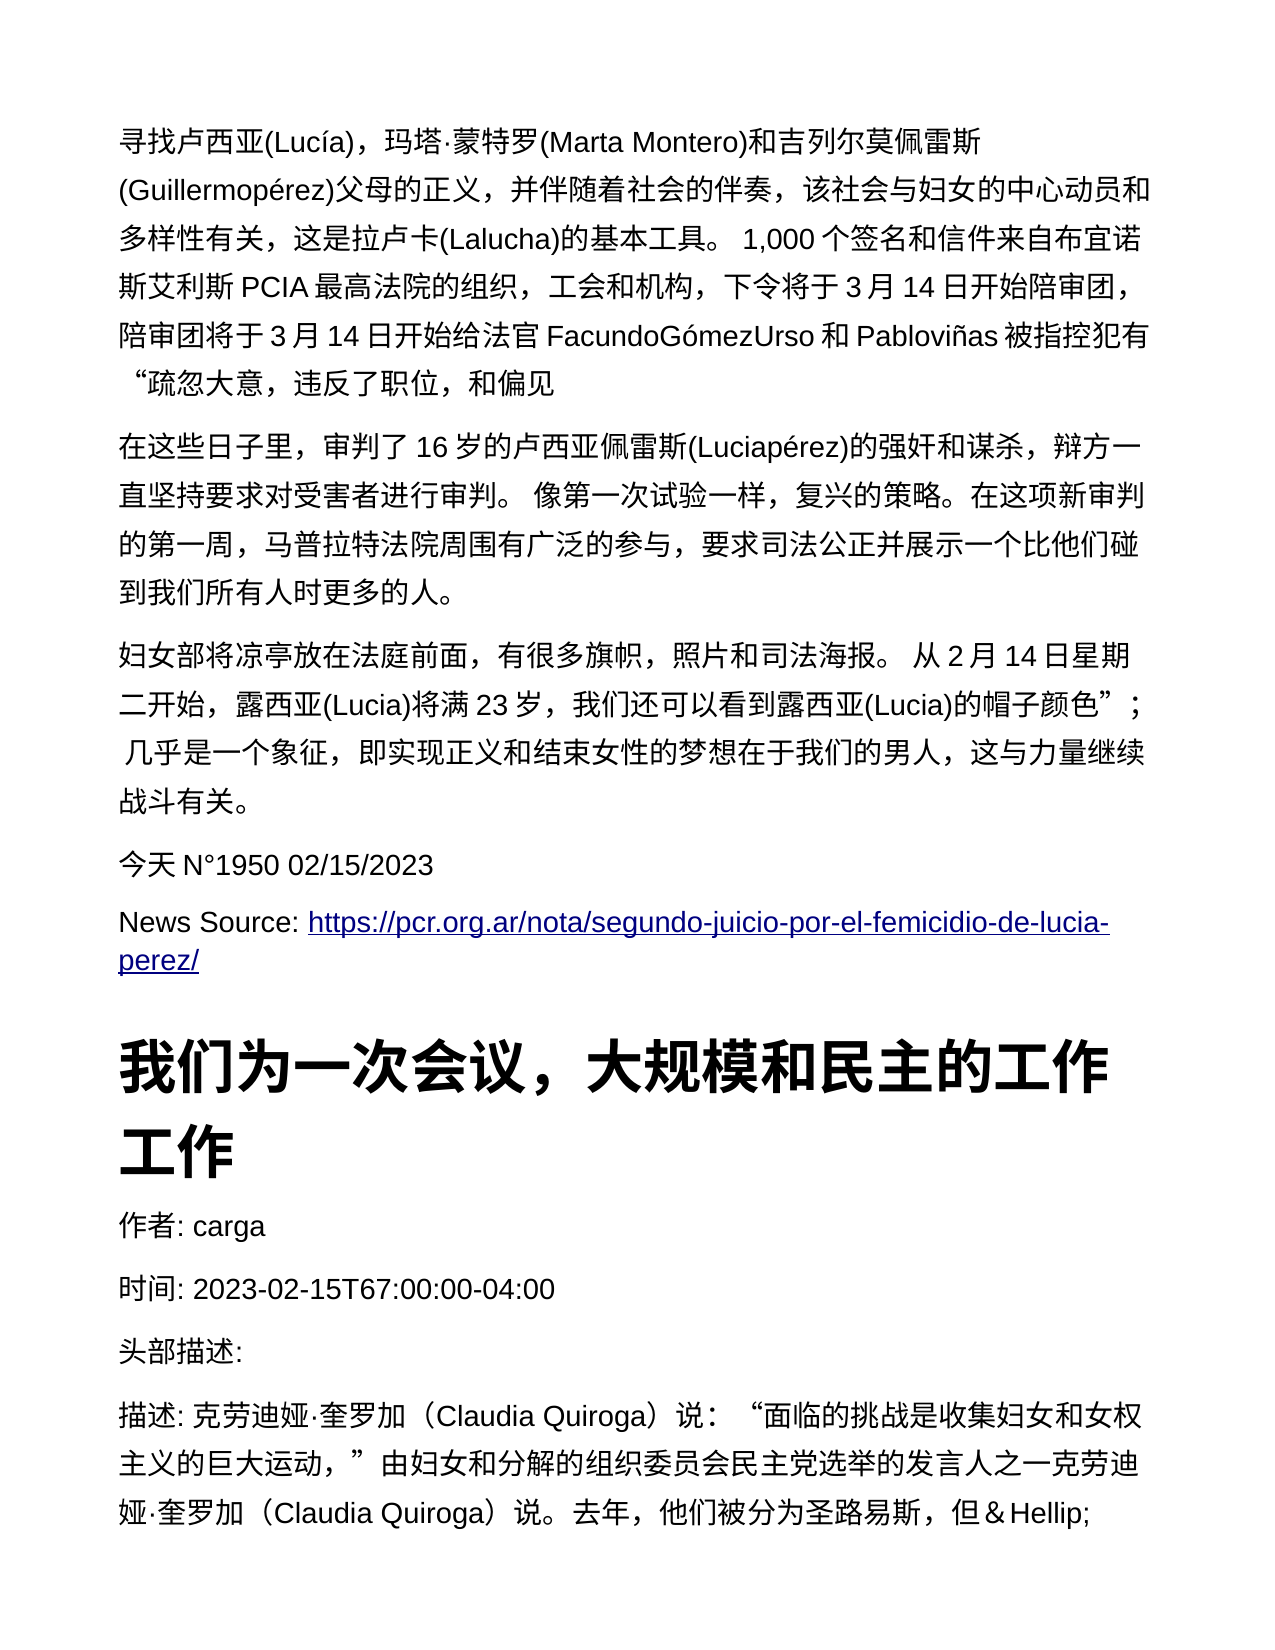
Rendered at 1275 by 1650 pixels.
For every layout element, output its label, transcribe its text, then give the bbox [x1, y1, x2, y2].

text News Source: https://pcr.org.ar/nota/segundo-juicio-por-el-femicidio-de-lucia-perez/ [118, 904, 1157, 977]
text 妇女部将凉亭放在法庭前面，有很多旗帜，照片和司法海报。 从2月14日星期二开始，露西亚(Lucia)将满23岁，我们还可以看到露西亚(Lucia)的帽子颜色”； 几乎是一个象征，即实现正义和结束女性的梦想在于我们的男人，这与力量继续战斗有关。 [118, 633, 1157, 821]
text 作者: carga [118, 1203, 1157, 1245]
text 今天N°1950 02/15/2023 [118, 841, 1157, 884]
text 时间: 2023-02-15T67:00:00-04:00 [118, 1266, 1157, 1308]
text 描述: 克劳迪娅·奎罗加（Claudia Quiroga）说：“面临的挑战是收集妇女和女权主义的巨大运动，”由妇女和分解的组织委员会民主党选举的发言人之一克劳迪娅·奎罗加（Claudia Quiroga）说。去年，他们被分为圣路易斯，但＆Hellip; [118, 1392, 1157, 1531]
subtitle 我们为一次会议，大规模和民主的工作工作 [118, 1021, 1157, 1190]
text 在这些日子里，审判了16岁的卢西亚佩雷斯(Luciapérez)的强奸和谋杀，辩方一直坚持要求对受害者进行审判。 像第一次试验一样，复兴的策略。在这项新审判的第一周，马普拉特法院周围有广泛的参与，要求司法公正并展示一个比他们碰到我们所有人时更多的人。 [118, 424, 1157, 612]
text 寻找卢西亚(Lucía)，玛塔·蒙特罗(Marta Montero)和吉列尔莫佩雷斯(Guillermopérez)父母的正义，并伴随着社会的伴奏，该社会与妇女的中心动员和多样性有关，这是拉卢卡(Lalucha)的基本工具。 1,000个签名和信件来自布宜诺斯艾利斯PCIA最高法院的组织，工会和机构，下令将于3月14日开始陪审团，陪审团将于3月14日开始给法官FacundoGómezUrso和Pabloviñas被指控犯有“疏忽大意，违反了职位，和偏见 [118, 118, 1157, 403]
text 头部描述: [118, 1329, 1157, 1371]
